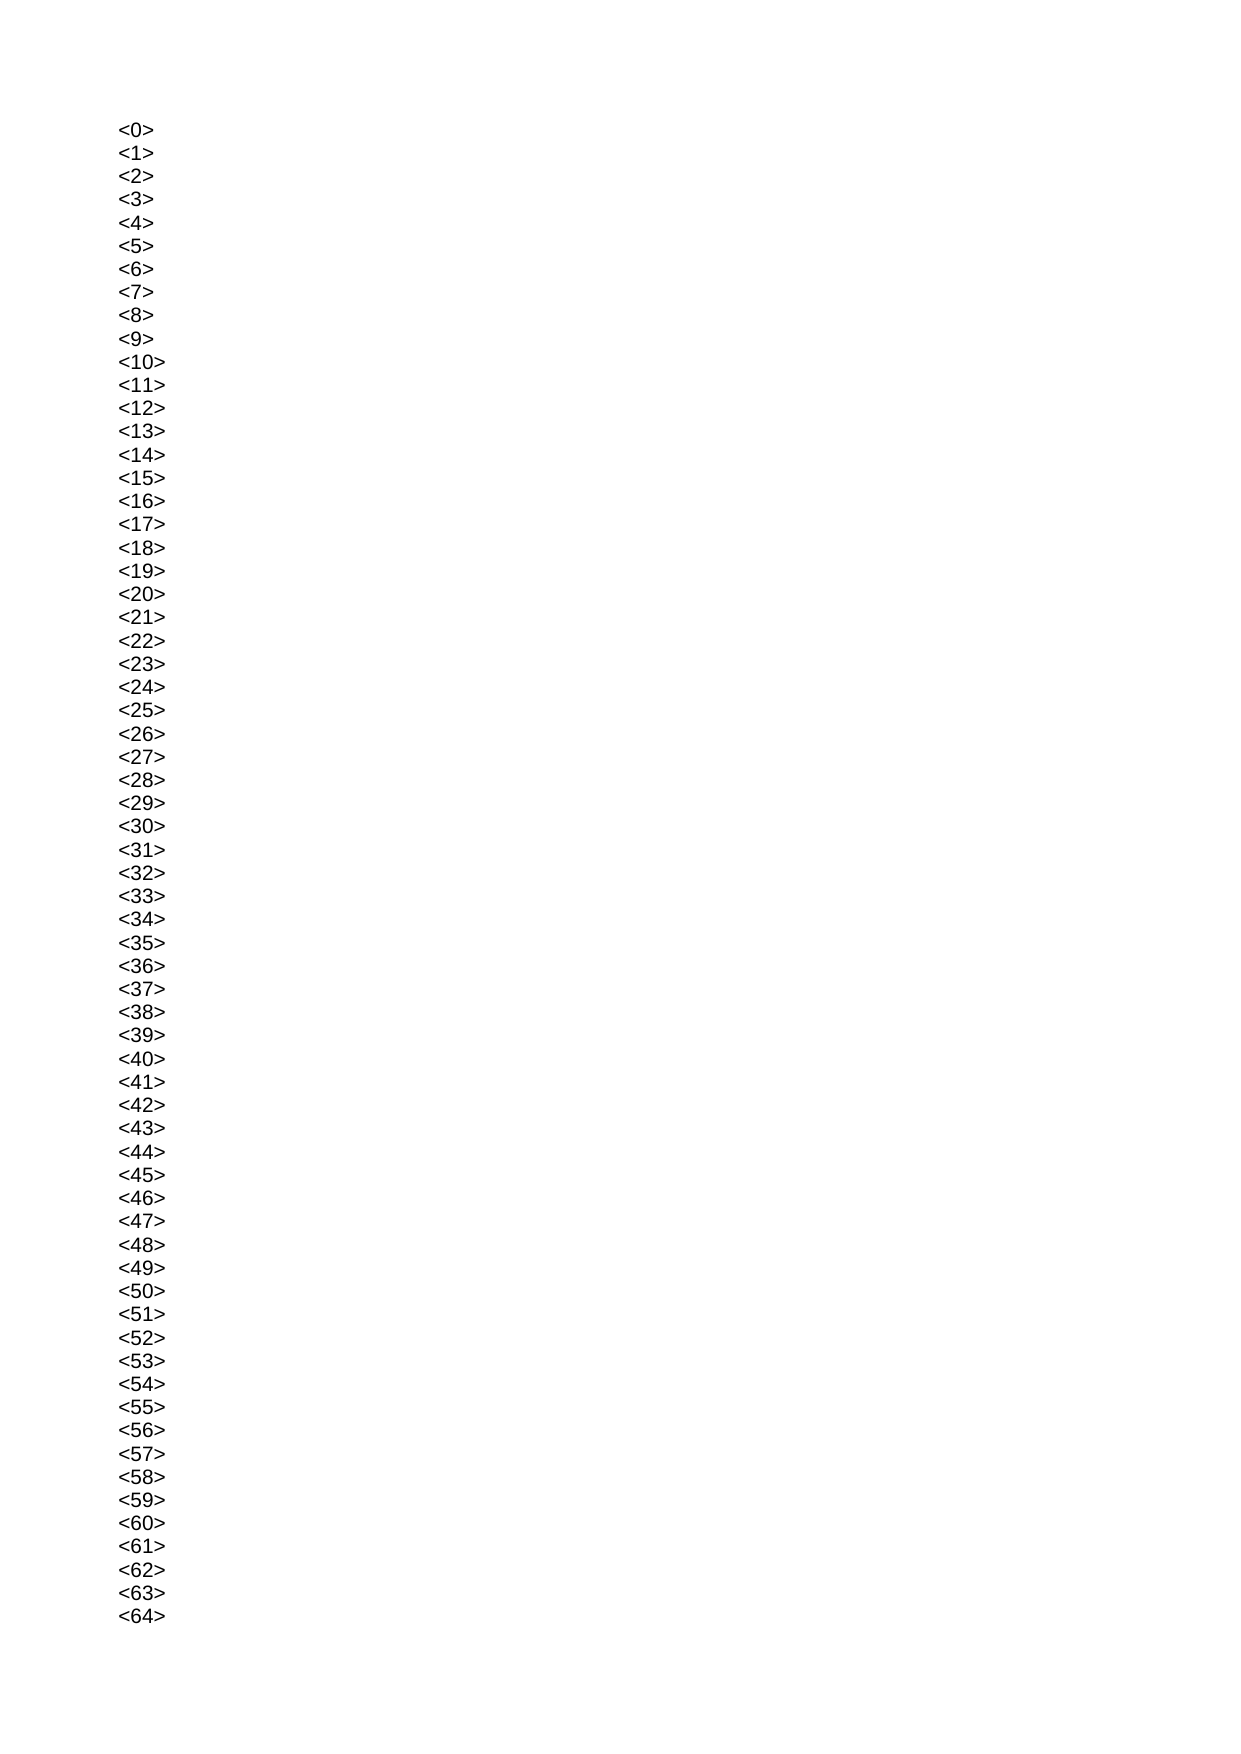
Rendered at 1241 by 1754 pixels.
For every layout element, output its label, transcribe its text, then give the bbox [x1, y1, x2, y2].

text <54> [118, 1372, 1122, 1396]
text <44> [118, 1140, 1122, 1163]
text <30> [118, 815, 1122, 838]
text <22> [118, 629, 1122, 652]
text <17> [118, 513, 1122, 536]
text <20> [118, 583, 1122, 606]
text <49> [118, 1256, 1122, 1279]
text <41> [118, 1071, 1122, 1094]
text <34> [118, 908, 1122, 931]
text <13> [118, 420, 1122, 443]
text <6> [118, 257, 1122, 281]
text <0> [118, 118, 1122, 141]
text <12> [118, 397, 1122, 420]
text <57> [118, 1442, 1122, 1465]
text <56> [118, 1419, 1122, 1442]
text <58> [118, 1465, 1122, 1489]
text <7> [118, 281, 1122, 304]
text <8> [118, 304, 1122, 327]
text <24> [118, 676, 1122, 699]
text <52> [118, 1326, 1122, 1349]
text <60> [118, 1512, 1122, 1535]
text <1> [118, 141, 1122, 164]
text <59> [118, 1489, 1122, 1512]
text <50> [118, 1279, 1122, 1303]
text <11> [118, 374, 1122, 397]
text <63> [118, 1582, 1122, 1605]
text <47> [118, 1210, 1122, 1233]
text <5> [118, 234, 1122, 257]
text <27> [118, 745, 1122, 768]
text <39> [118, 1024, 1122, 1047]
text <32> [118, 861, 1122, 885]
text <18> [118, 536, 1122, 559]
text <25> [118, 699, 1122, 722]
text <2> [118, 164, 1122, 188]
text <43> [118, 1117, 1122, 1140]
text <37> [118, 978, 1122, 1001]
text <16> [118, 490, 1122, 513]
text <4> [118, 211, 1122, 234]
text <19> [118, 559, 1122, 583]
text <61> [118, 1535, 1122, 1558]
text <33> [118, 885, 1122, 908]
text <31> [118, 838, 1122, 861]
text <23> [118, 652, 1122, 676]
text <45> [118, 1163, 1122, 1187]
text <62> [118, 1558, 1122, 1582]
text <26> [118, 722, 1122, 745]
text <51> [118, 1303, 1122, 1326]
text <53> [118, 1349, 1122, 1372]
text <55> [118, 1396, 1122, 1419]
text <15> [118, 467, 1122, 490]
text <48> [118, 1233, 1122, 1256]
text <46> [118, 1187, 1122, 1210]
text <38> [118, 1001, 1122, 1024]
text <29> [118, 792, 1122, 815]
text <40> [118, 1047, 1122, 1071]
text <42> [118, 1094, 1122, 1117]
text <3> [118, 188, 1122, 211]
text <9> [118, 327, 1122, 350]
text <36> [118, 954, 1122, 978]
text <21> [118, 606, 1122, 629]
text <28> [118, 768, 1122, 792]
text <35> [118, 931, 1122, 954]
text <14> [118, 443, 1122, 467]
text <10> [118, 350, 1122, 374]
text <64> [118, 1605, 1122, 1628]
